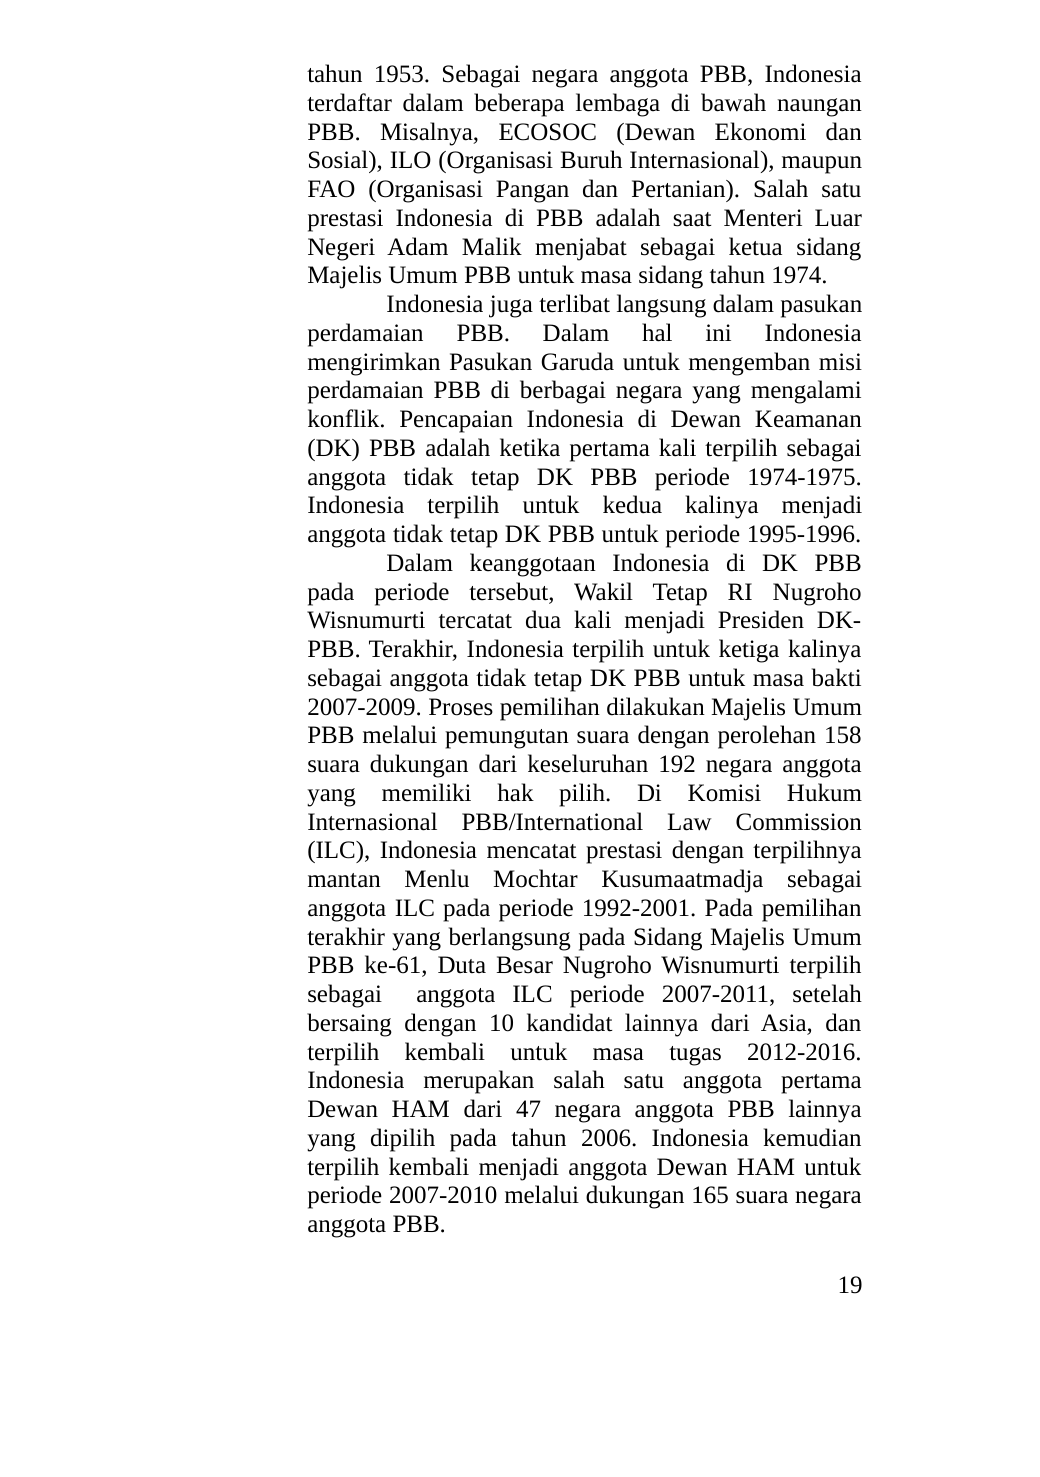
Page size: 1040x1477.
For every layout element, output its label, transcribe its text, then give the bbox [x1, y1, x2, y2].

text tahun 1953. Sebagai negara anggota PBB, Indonesia terdaftar dalam beberapa lembaga di bawah naungan PBB. Misalnya, ECOSOC (Dewan Ekonomi dan Sosial), ILO (Organisasi Buruh Internasional), maupun FAO (Organisasi Pangan dan Pertanian). Salah satu prestasi Indonesia di PBB adalah saat Menteri Luar Negeri Adam Malik menjabat sebagai ketua sidang Majelis Umum PBB untuk masa sidang tahun 1974. Indonesia juga terlibat langsung dalam pasukan perdamaian PBB. Dalam hal ini Indonesia mengirimkan Pasukan Garuda untuk mengemban misi perdamaian PBB di berbagai negara yang mengalami konflik. Pencapaian Indonesia di Dewan Keamanan (DK) PBB adalah ketika pertama kali terpilih sebagai anggota tidak tetap DK PBB periode 1974-1975. Indonesia terpilih untuk kedua kalinya menjadi anggota tidak tetap DK PBB untuk periode 1995-1996. Dalam keanggotaan Indonesia di DK PBB pada periode tersebut, Wakil Tetap RI Nugroho Wisnumurti tercatat dua kali menjadi Presiden DK-PBB. Terakhir, Indonesia terpilih untuk ketiga kalinya sebagai anggota tidak tetap DK PBB untuk masa bakti 2007-2009. Proses pemilihan dilakukan Majelis Umum PBB melalui pemungutan suara dengan perolehan 158 suara dukungan dari keseluruhan 192 negara anggota yang memiliki hak pilih. Di Komisi Hukum Internasional PBB/International Law Commission (ILC), Indonesia mencatat prestasi dengan terpilihnya mantan Menlu Mochtar Kusumaatmadja sebagai anggota ILC pada periode 1992-2001. Pada pemilihan terakhir yang berlangsung pada Sidang Majelis Umum PBB ke-61, Duta Besar Nugroho Wisnumurti terpilih sebagai anggota ILC periode 2007-2011, setelah bersaing dengan 10 kandidat lainnya dari Asia, dan terpilih kembali untuk masa tugas 2012-2016. Indonesia merupakan salah satu anggota pertama Dewan HAM dari 47 negara anggota PBB lainnya yang dipilih pada tahun 2006. Indonesia kemudian terpilih kembali menjadi anggota Dewan HAM untuk periode 2007-2010 melalui dukungan 165 suara negara anggota PBB. [307, 59, 862, 1238]
